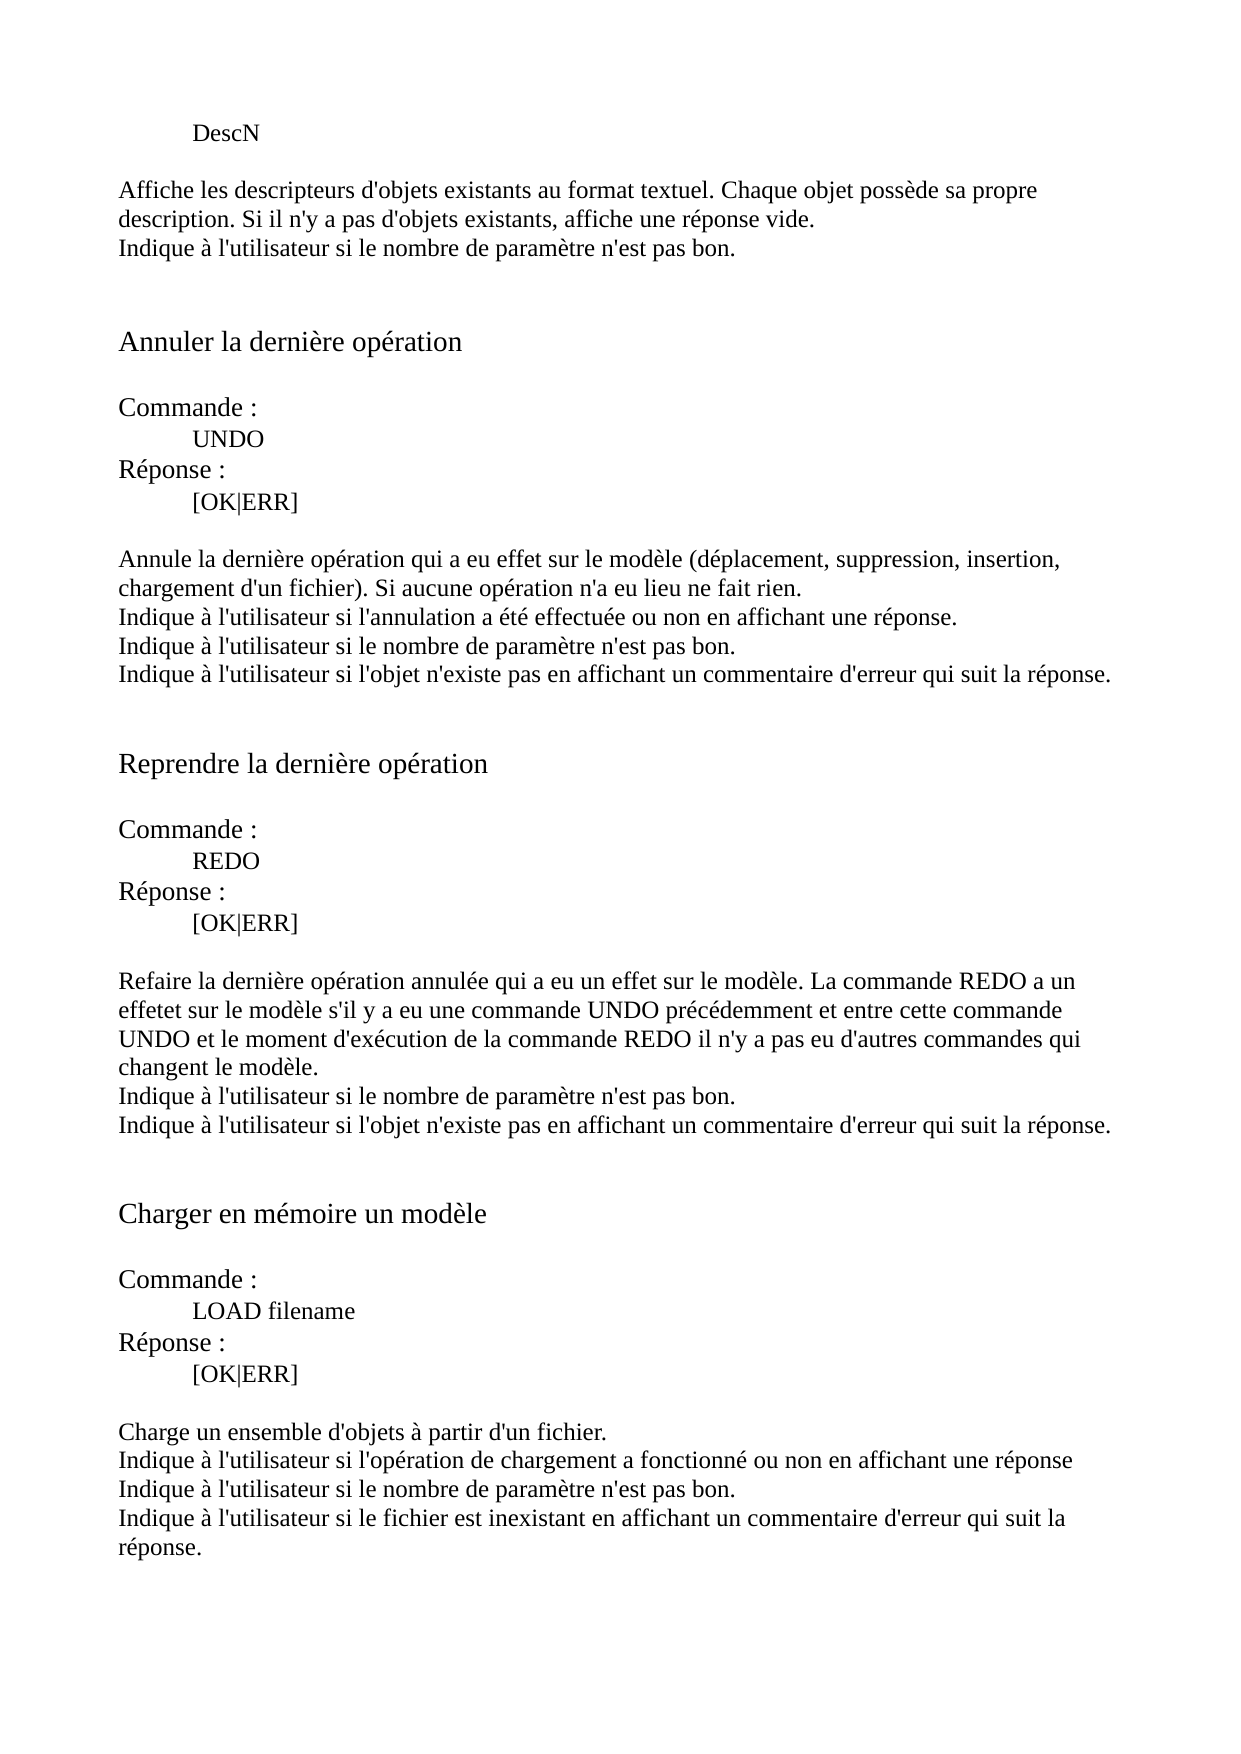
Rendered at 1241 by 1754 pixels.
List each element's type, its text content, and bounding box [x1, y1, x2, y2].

text Indique à l'utilisateur si le nombre de paramètre n'est pas bon. [118, 1081, 1122, 1110]
text Affiche les descripteurs d'objets existants au format textuel. Chaque objet possède sa propre description. Si il n'y a pas d'objets existants, affiche une réponse vide. [118, 176, 1122, 233]
text DescN [118, 118, 1122, 147]
text Charge un ensemble d'objets à partir d'un fichier. [118, 1417, 1122, 1445]
text Commande : [118, 813, 1122, 844]
text Commande : [118, 1263, 1122, 1294]
text Indique à l'utilisateur si le nombre de paramètre n'est pas bon. [118, 631, 1122, 659]
text Reprendre la dernière opération [118, 746, 1122, 779]
text Annule la dernière opération qui a eu effet sur le modèle (déplacement, suppression, insertion, chargement d'un fichier). Si aucune opération n'a eu lieu ne fait rien. [118, 544, 1122, 602]
text Réponse : [118, 875, 1122, 906]
text Indique à l'utilisateur si le fichier est inexistant en affichant un commentaire d'erreur qui suit la réponse. [118, 1503, 1122, 1560]
text Indique à l'utilisateur si le nombre de paramètre n'est pas bon. [118, 1474, 1122, 1503]
text Réponse : [118, 453, 1122, 485]
text [OK|ERR] [118, 906, 1122, 937]
text Indique à l'utilisateur si l'opération de chargement a fonctionné ou non en affichant une réponse [118, 1445, 1122, 1474]
text Charger en mémoire un modèle [118, 1196, 1122, 1230]
text Annuler la dernière opération [118, 324, 1122, 358]
text Indique à l'utilisateur si le nombre de paramètre n'est pas bon. [118, 233, 1122, 262]
text [OK|ERR] [118, 1357, 1122, 1388]
text LOAD filename [118, 1294, 1122, 1326]
text [OK|ERR] [118, 485, 1122, 516]
text Commande : [118, 391, 1122, 422]
text Indique à l'utilisateur si l'annulation a été effectuée ou non en affichant une réponse. [118, 602, 1122, 631]
text Refaire la dernière opération annulée qui a eu un effet sur le modèle. La commande REDO a un effetet sur le modèle s'il y a eu une commande UNDO précédemment et entre cette commande UNDO et le moment d'exécution de la commande REDO il n'y a pas eu d'autres commandes qui changent le modèle. [118, 966, 1122, 1081]
text Indique à l'utilisateur si l'objet n'existe pas en affichant un commentaire d'erreur qui suit la réponse. [118, 1110, 1122, 1139]
text Réponse : [118, 1326, 1122, 1357]
text Indique à l'utilisateur si l'objet n'existe pas en affichant un commentaire d'erreur qui suit la réponse. [118, 659, 1122, 688]
text UNDO [118, 422, 1122, 453]
text REDO [118, 844, 1122, 875]
